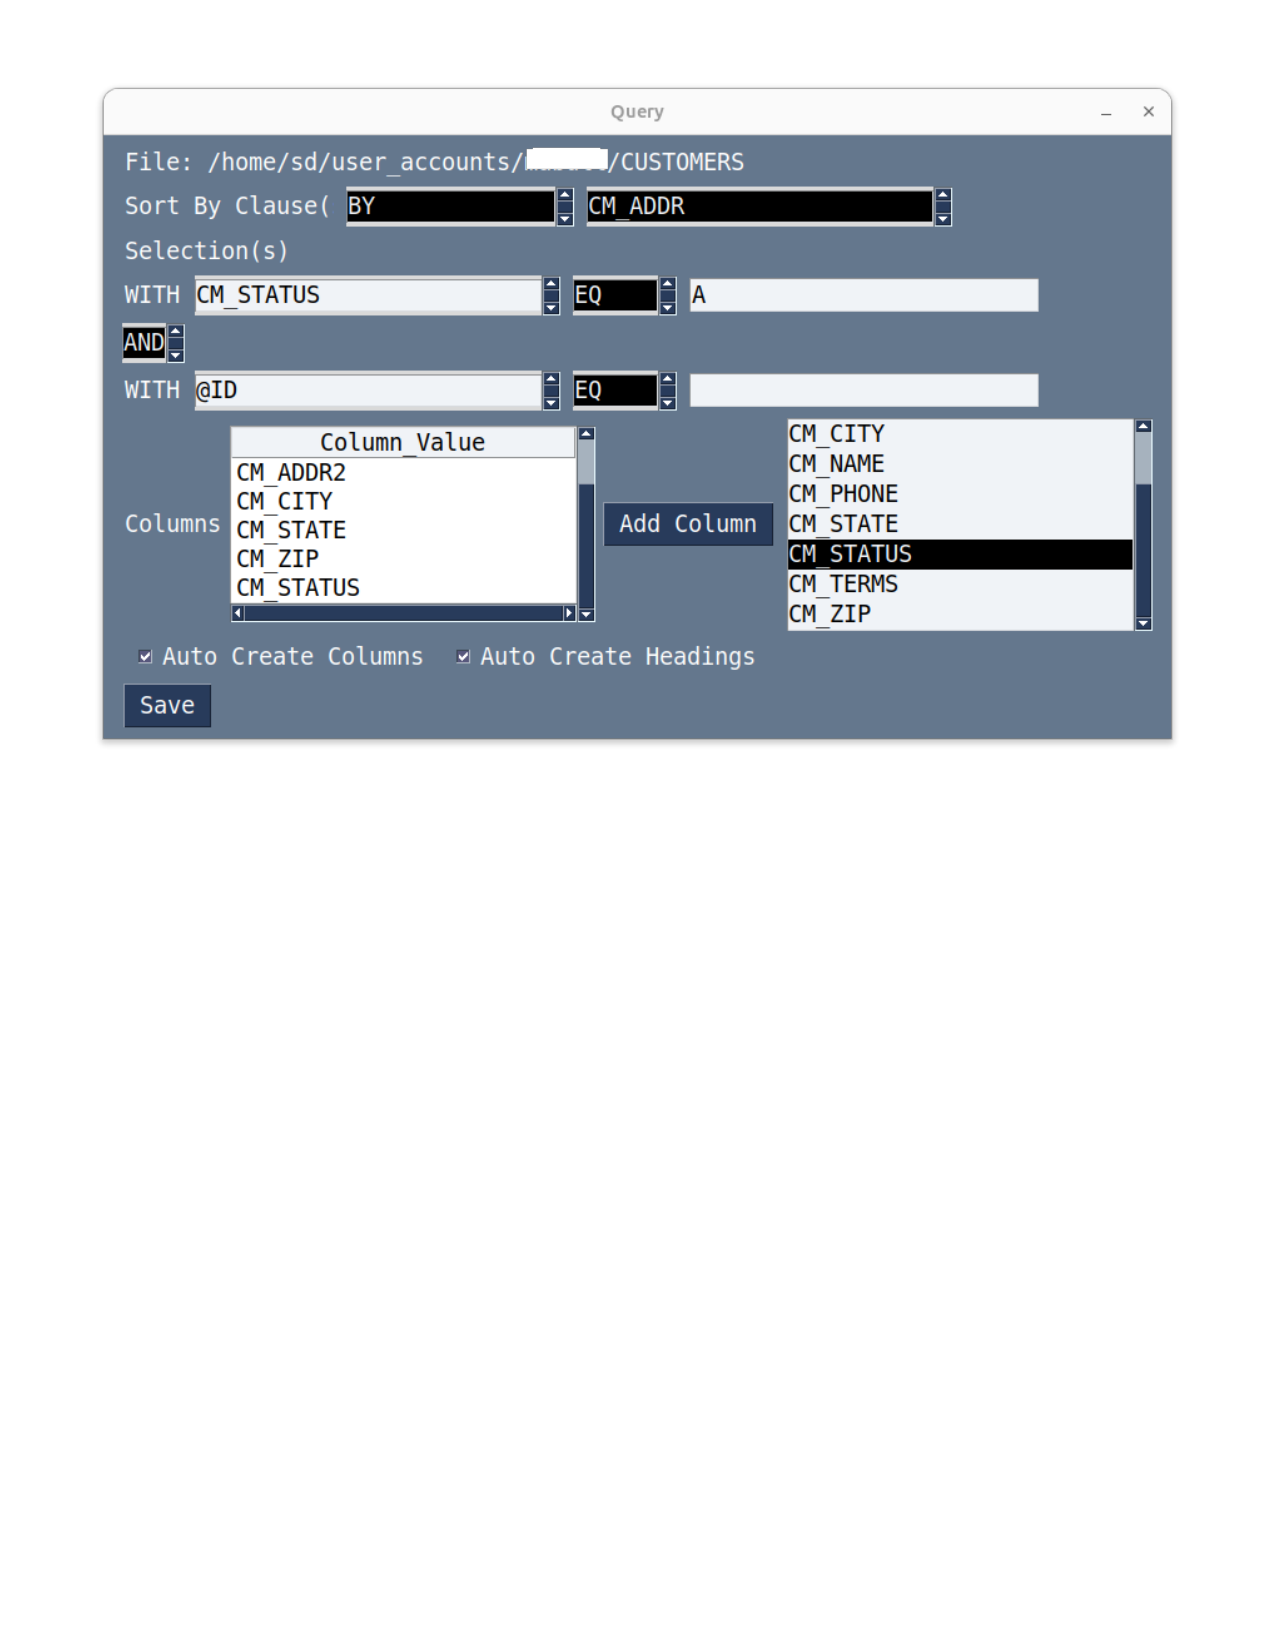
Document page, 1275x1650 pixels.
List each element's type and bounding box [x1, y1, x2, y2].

picture [86, 75, 1189, 760]
